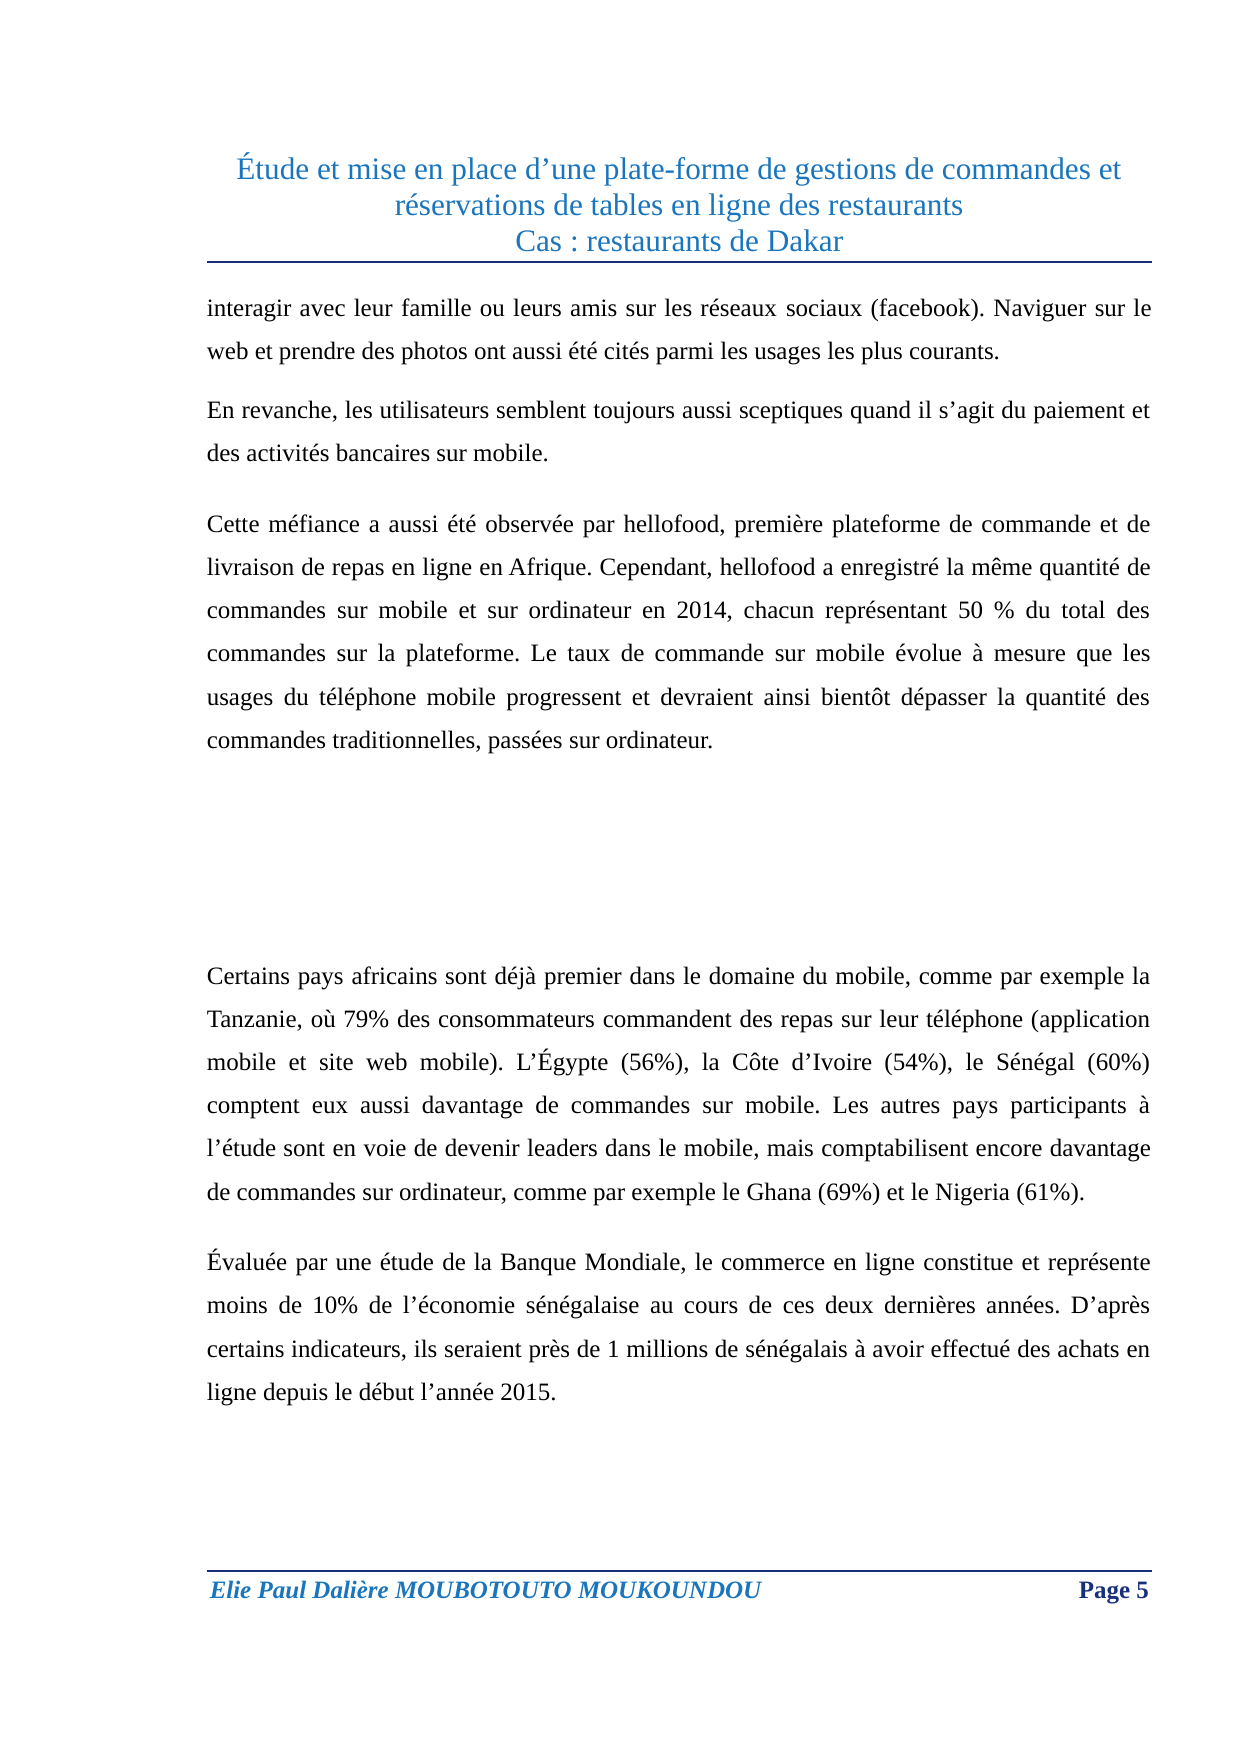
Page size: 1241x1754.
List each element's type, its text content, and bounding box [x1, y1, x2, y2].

text Évaluée par une étude de la Banque Mondiale, le commerce en ligne constitue et représente moins de 10% de l’économie sénégalaise au cours de ces deux dernières années. D’après certains indicateurs, ils seraient près de 1 millions de sénégalais à avoir effectué des achats en ligne depuis le début l’année 2015. [207, 1247, 1152, 1406]
text interagir avec leur famille ou leurs amis sur les réseaux sociaux (facebook). Naviguer sur le web et prendre des photos ont aussi été cités parmi les usages les plus courants. [207, 293, 1152, 365]
text Cette méfiance a aussi été observée par hellofood, première plateforme de commande et de livraison de repas en ligne en Afrique. Cependant, hellofood a enregistré la même quantité de commandes sur mobile et sur ordinateur en 2014, chacun représentant 50 % du total des commandes sur la plateforme. Le taux de commande sur mobile évolue à mesure que les usages du téléphone mobile progressent et devraient ainsi bientôt dépasser la quantité des commandes traditionnelles, passées sur ordinateur. [207, 509, 1152, 753]
text En revanche, les utilisateurs semblent toujours aussi sceptiques quand il s’agit du paiement et des activités bancaires sur mobile. [207, 395, 1152, 467]
text Certains pays africains sont déjà premier dans le domaine du mobile, comme par exemple la Tanzanie, où 79% des consommateurs commandent des repas sur leur téléphone (application mobile et site web mobile). L’Égypte (56%), la Côte d’Ivoire (54%), le Sénégal (60%) comptent eux aussi davantage de commandes sur mobile. Les autres pays participants à l’étude sont en voie de devenir leaders dans le mobile, mais comptabilisent encore davantage de commandes sur ordinateur, comme par exemple le Ghana (69%) et le Nigeria (61%). [207, 961, 1152, 1205]
